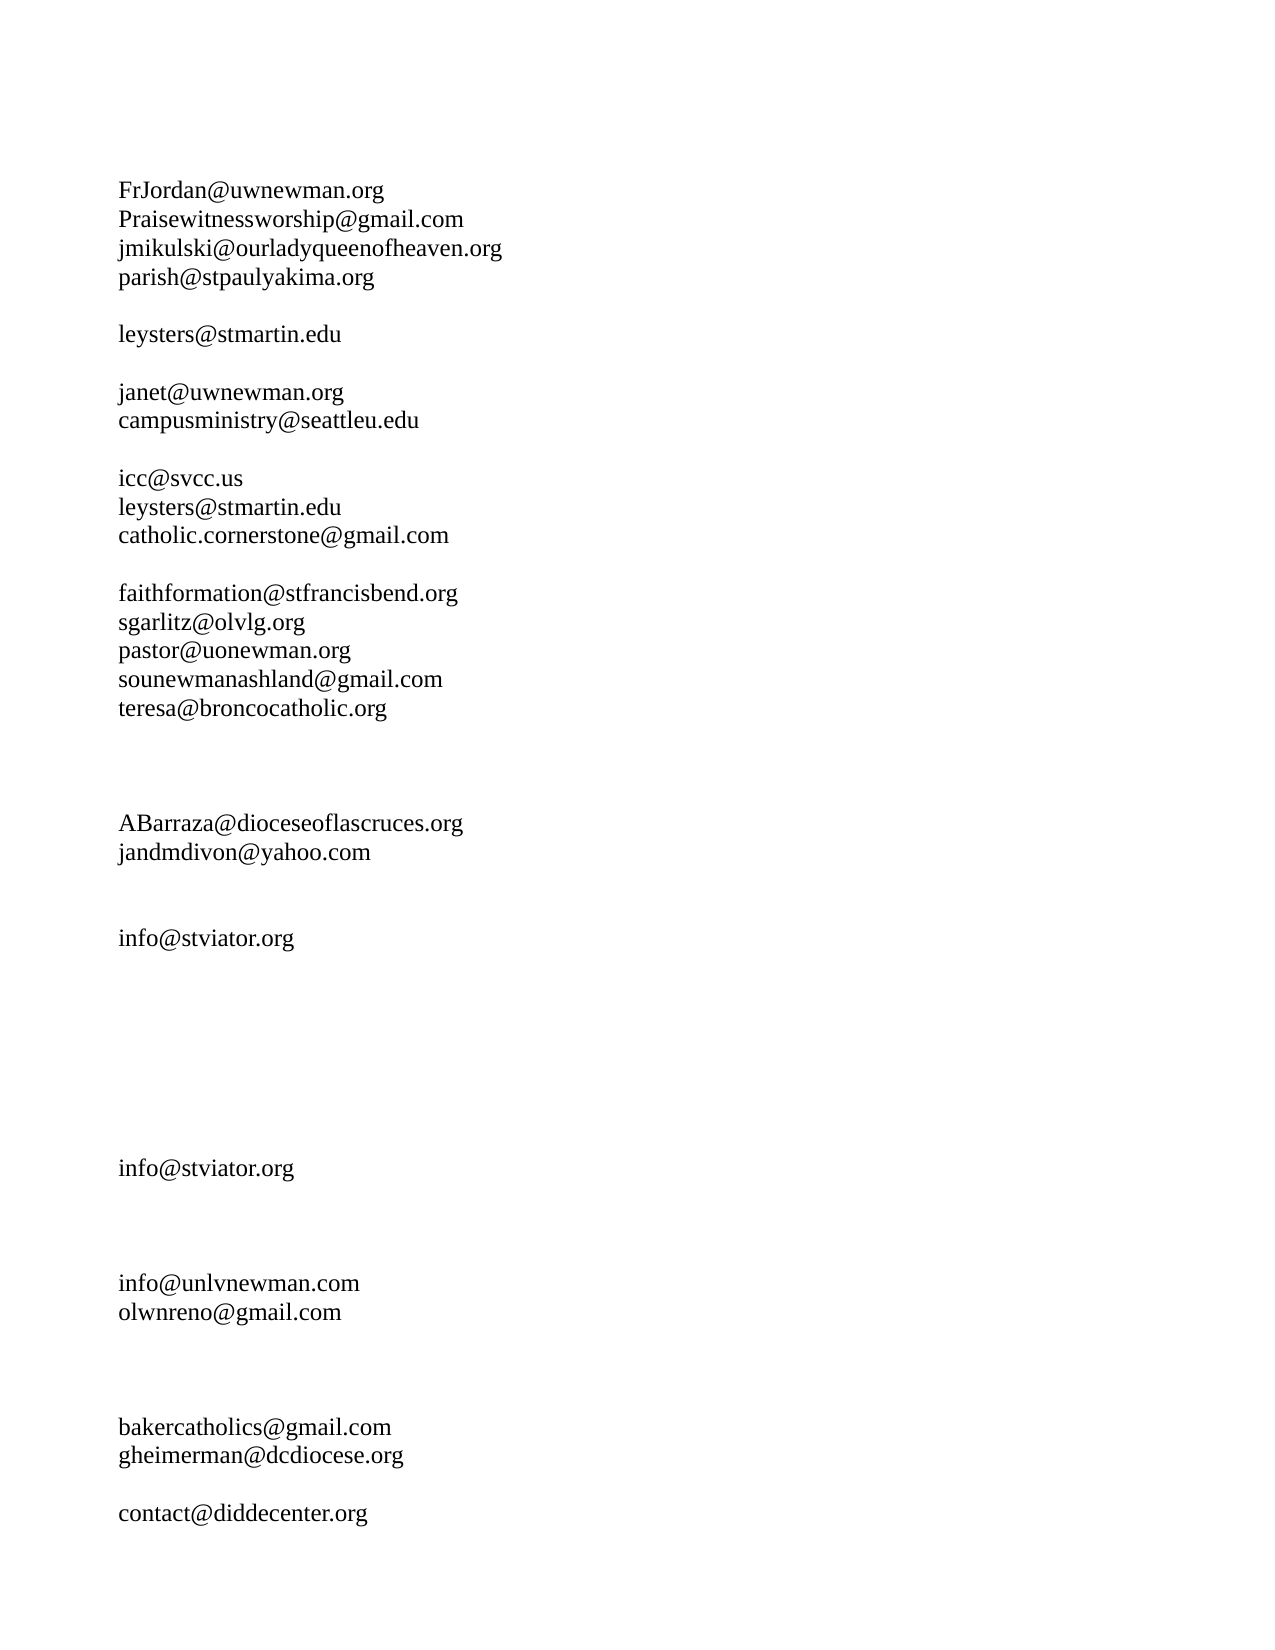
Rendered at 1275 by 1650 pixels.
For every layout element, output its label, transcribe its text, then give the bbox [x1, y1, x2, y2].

text icc@svcc.us [118, 463, 1157, 492]
text janet@uwnewman.org [118, 377, 1157, 406]
text sounewmanashland@gmail.com [118, 664, 1157, 693]
text faithformation@stfrancisbend.org [118, 578, 1157, 607]
text Praisewitnessworship@gmail.com [118, 204, 1157, 233]
text olwnreno@gmail.com [118, 1297, 1157, 1326]
text info@stviator.org [118, 1153, 1157, 1182]
text info@unlvnewman.com [118, 1268, 1157, 1297]
text jmikulski@ourladyqueenofheaven.org [118, 233, 1157, 262]
text gheimerman@dcdiocese.org [118, 1441, 1157, 1469]
text FrJordan@uwnewman.org [118, 176, 1157, 204]
text parish@stpaulyakima.org [118, 262, 1157, 291]
text jandmdivon@yahoo.com [118, 837, 1157, 866]
text teresa@broncocatholic.org [118, 693, 1157, 722]
text catholic.cornerstone@gmail.com [118, 521, 1157, 549]
text sgarlitz@olvlg.org [118, 607, 1157, 636]
text ABarraza@dioceseoflascruces.org [118, 808, 1157, 837]
text pastor@uonewman.org [118, 636, 1157, 664]
text bakercatholics@gmail.com [118, 1412, 1157, 1441]
text info@stviator.org [118, 923, 1157, 952]
text leysters@stmartin.edu [118, 319, 1157, 348]
text contact@diddecenter.org [118, 1498, 1157, 1527]
text leysters@stmartin.edu [118, 492, 1157, 521]
text campusministry@seattleu.edu [118, 406, 1157, 434]
